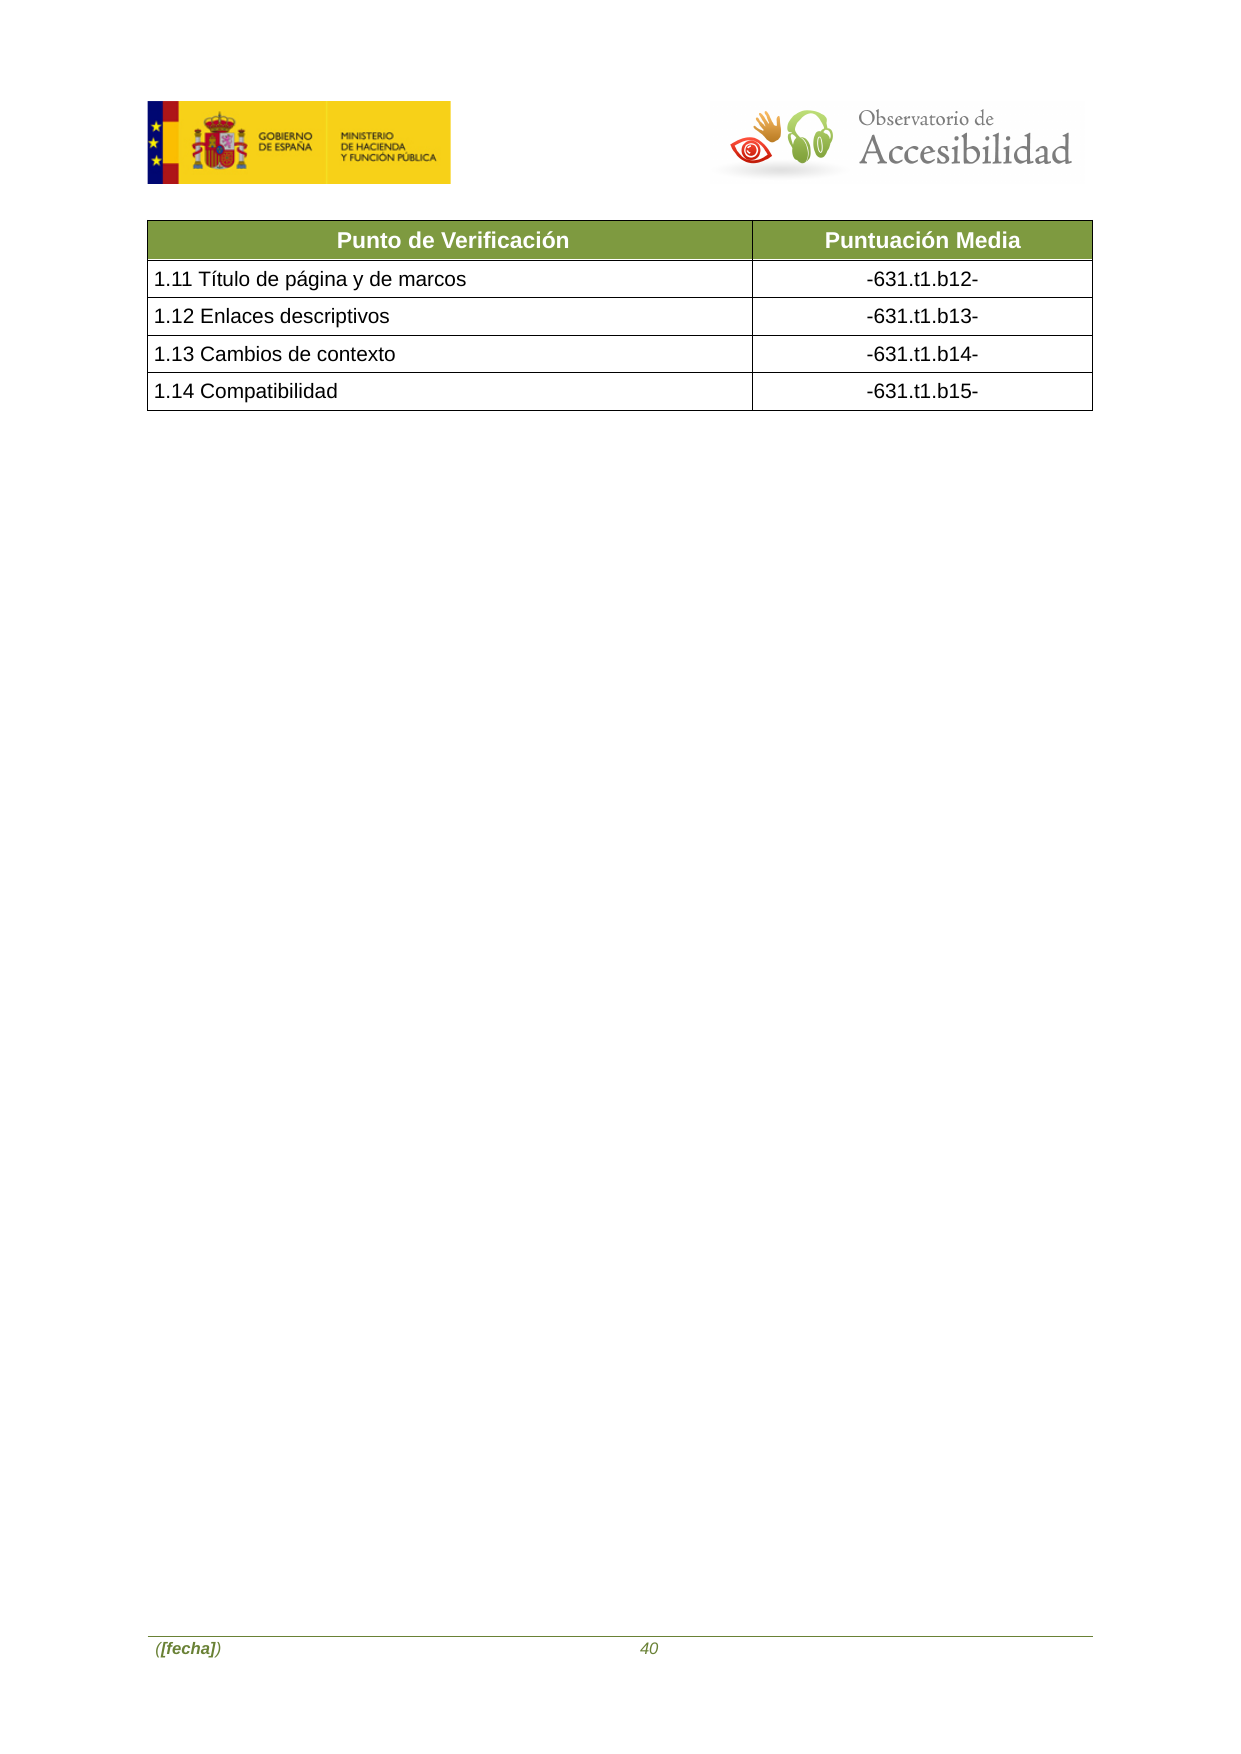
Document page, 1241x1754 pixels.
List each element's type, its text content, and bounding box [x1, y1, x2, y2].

picture [710, 101, 1086, 184]
table_header Punto de Verificación [148, 221, 752, 259]
table_cell -631.t1.b12- [753, 261, 1092, 297]
table_cell 1.11 Título de página y de marcos [148, 261, 752, 297]
picture [147, 101, 451, 184]
table_cell 1.13 Cambios de contexto [148, 336, 752, 372]
table_cell -631.t1.b15- [753, 373, 1092, 409]
table_cell -631.t1.b14- [753, 336, 1092, 372]
table_cell 1.14 Compatibilidad [148, 373, 752, 409]
table_header Puntuación Media [753, 221, 1092, 259]
table_cell 1.12 Enlaces descriptivos [148, 298, 752, 334]
table_cell -631.t1.b13- [753, 298, 1092, 334]
